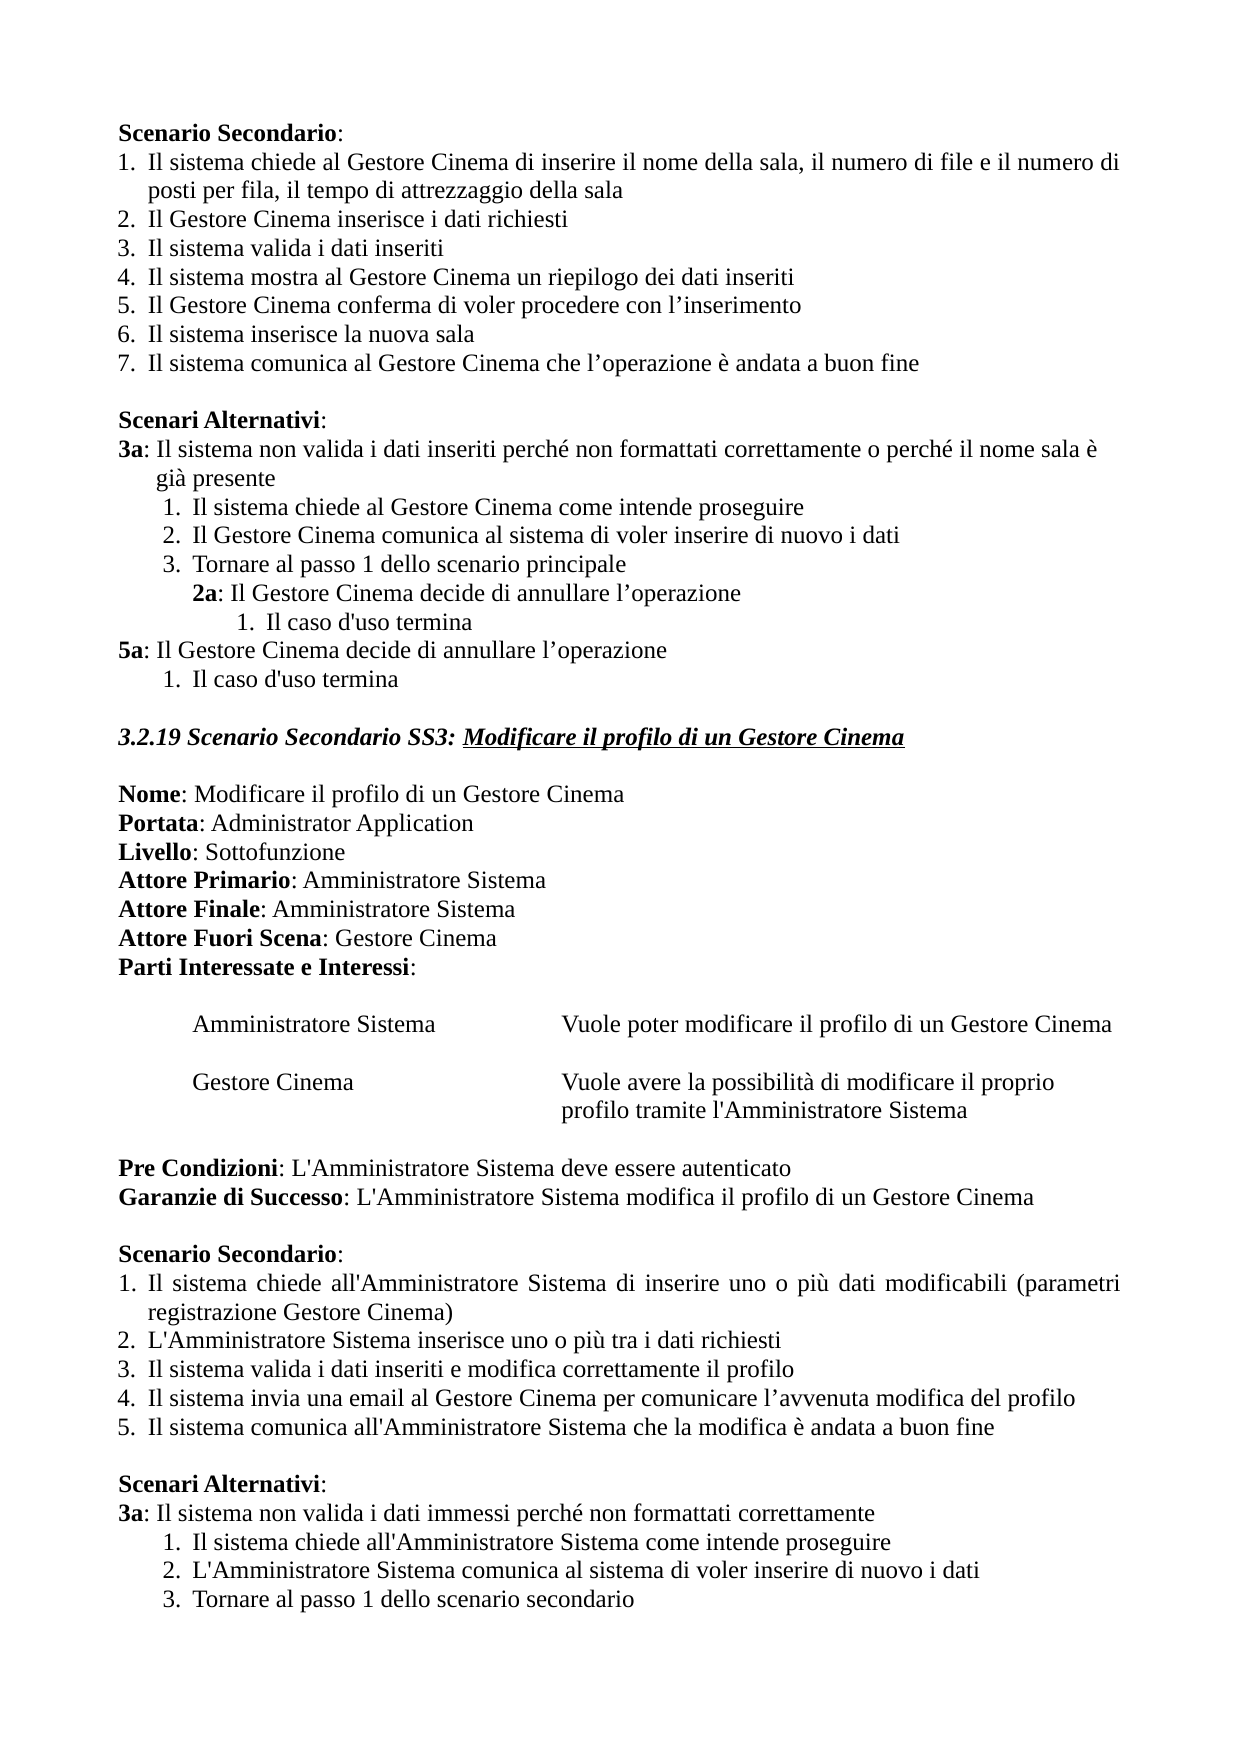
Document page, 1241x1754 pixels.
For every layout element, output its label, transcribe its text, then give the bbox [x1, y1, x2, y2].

text 2a: Il Gestore Cinema decide di annullare l’operazione [118, 578, 1122, 607]
text Parti Interessate e Interessi: [118, 952, 1122, 981]
list Il sistema chiede al Gestore Cinema di inserire il nome della sala, il numero di file e il numero di posti per fila, il tempo di attrezzaggio della sala [117, 147, 1122, 204]
text già presente [118, 463, 1122, 492]
text Garanzie di Successo: L'Amministratore Sistema modifica il profilo di un Gestore Cinema [118, 1182, 1122, 1211]
text Livello: Sottofunzione [118, 837, 1122, 866]
list L'Amministratore Sistema comunica al sistema di voler inserire di nuovo i dati [162, 1556, 1122, 1584]
list Il Gestore Cinema conferma di voler procedere con l’inserimento [117, 291, 1122, 319]
list Il caso d'uso termina [162, 664, 1122, 693]
list Tornare al passo 1 dello scenario secondario [162, 1584, 1122, 1613]
list Il Gestore Cinema inserisce i dati richiesti [117, 204, 1122, 233]
text Attore Fuori Scena: Gestore Cinema [118, 923, 1122, 952]
text 3a: Il sistema non valida i dati immessi perché non formattati correttamente [118, 1498, 1122, 1527]
list Il sistema valida i dati inseriti e modifica correttamente il profilo [117, 1354, 1122, 1383]
text Attore Primario: Amministratore Sistema [118, 866, 1122, 894]
list Il sistema valida i dati inseriti [117, 233, 1122, 262]
text 5a: Il Gestore Cinema decide di annullare l’operazione [118, 636, 1122, 664]
text Scenario Secondario: [118, 1239, 1122, 1268]
text Pre Condizioni: L'Amministratore Sistema deve essere autenticato [118, 1153, 1122, 1182]
list Il sistema chiede all'Amministratore Sistema come intende proseguire [162, 1527, 1122, 1556]
text 3a: Il sistema non valida i dati inseriti perché non formattati correttamente o perché il nome sala è [118, 434, 1122, 463]
list Il sistema comunica al Gestore Cinema che l’operazione è andata a buon fine [117, 348, 1122, 377]
list Il sistema chiede all'Amministratore Sistema di inserire uno o più dati modificabili (parametri registrazione Gestore Cinema) [118, 1268, 1122, 1326]
list L'Amministratore Sistema inserisce uno o più tra i dati richiesti [117, 1326, 1122, 1354]
list Il Gestore Cinema comunica al sistema di voler inserire di nuovo i dati [162, 521, 1122, 549]
text Attore Finale: Amministratore Sistema [118, 894, 1122, 923]
list Il sistema comunica all'Amministratore Sistema che la modifica è andata a buon fine [117, 1412, 1122, 1441]
text Scenari Alternativi: [118, 1469, 1122, 1498]
text Scenario Secondario: [118, 118, 1122, 147]
list Tornare al passo 1 dello scenario principale [162, 549, 1122, 578]
text Amministratore Sistema Vuole poter modificare il profilo di un Gestore Cinema [118, 1009, 1122, 1038]
list Il sistema invia una email al Gestore Cinema per comunicare l’avvenuta modifica del profilo [117, 1383, 1122, 1412]
list Il caso d'uso termina [236, 607, 1122, 636]
text Gestore Cinema Vuole avere la possibilità di modificare il proprio profilo tramite l'Amministratore Sistema [118, 1067, 1122, 1124]
list Il sistema inserisce la nuova sala [117, 319, 1122, 348]
text Portata: Administrator Application [118, 808, 1122, 837]
text 3.2.19 Scenario Secondario SS3: Modificare il profilo di un Gestore Cinema [118, 722, 1122, 751]
list Il sistema mostra al Gestore Cinema un riepilogo dei dati inseriti [117, 262, 1122, 291]
text Scenari Alternativi: [118, 406, 1122, 434]
list Il sistema chiede al Gestore Cinema come intende proseguire [162, 492, 1122, 521]
text Nome: Modificare il profilo di un Gestore Cinema [118, 779, 1122, 808]
